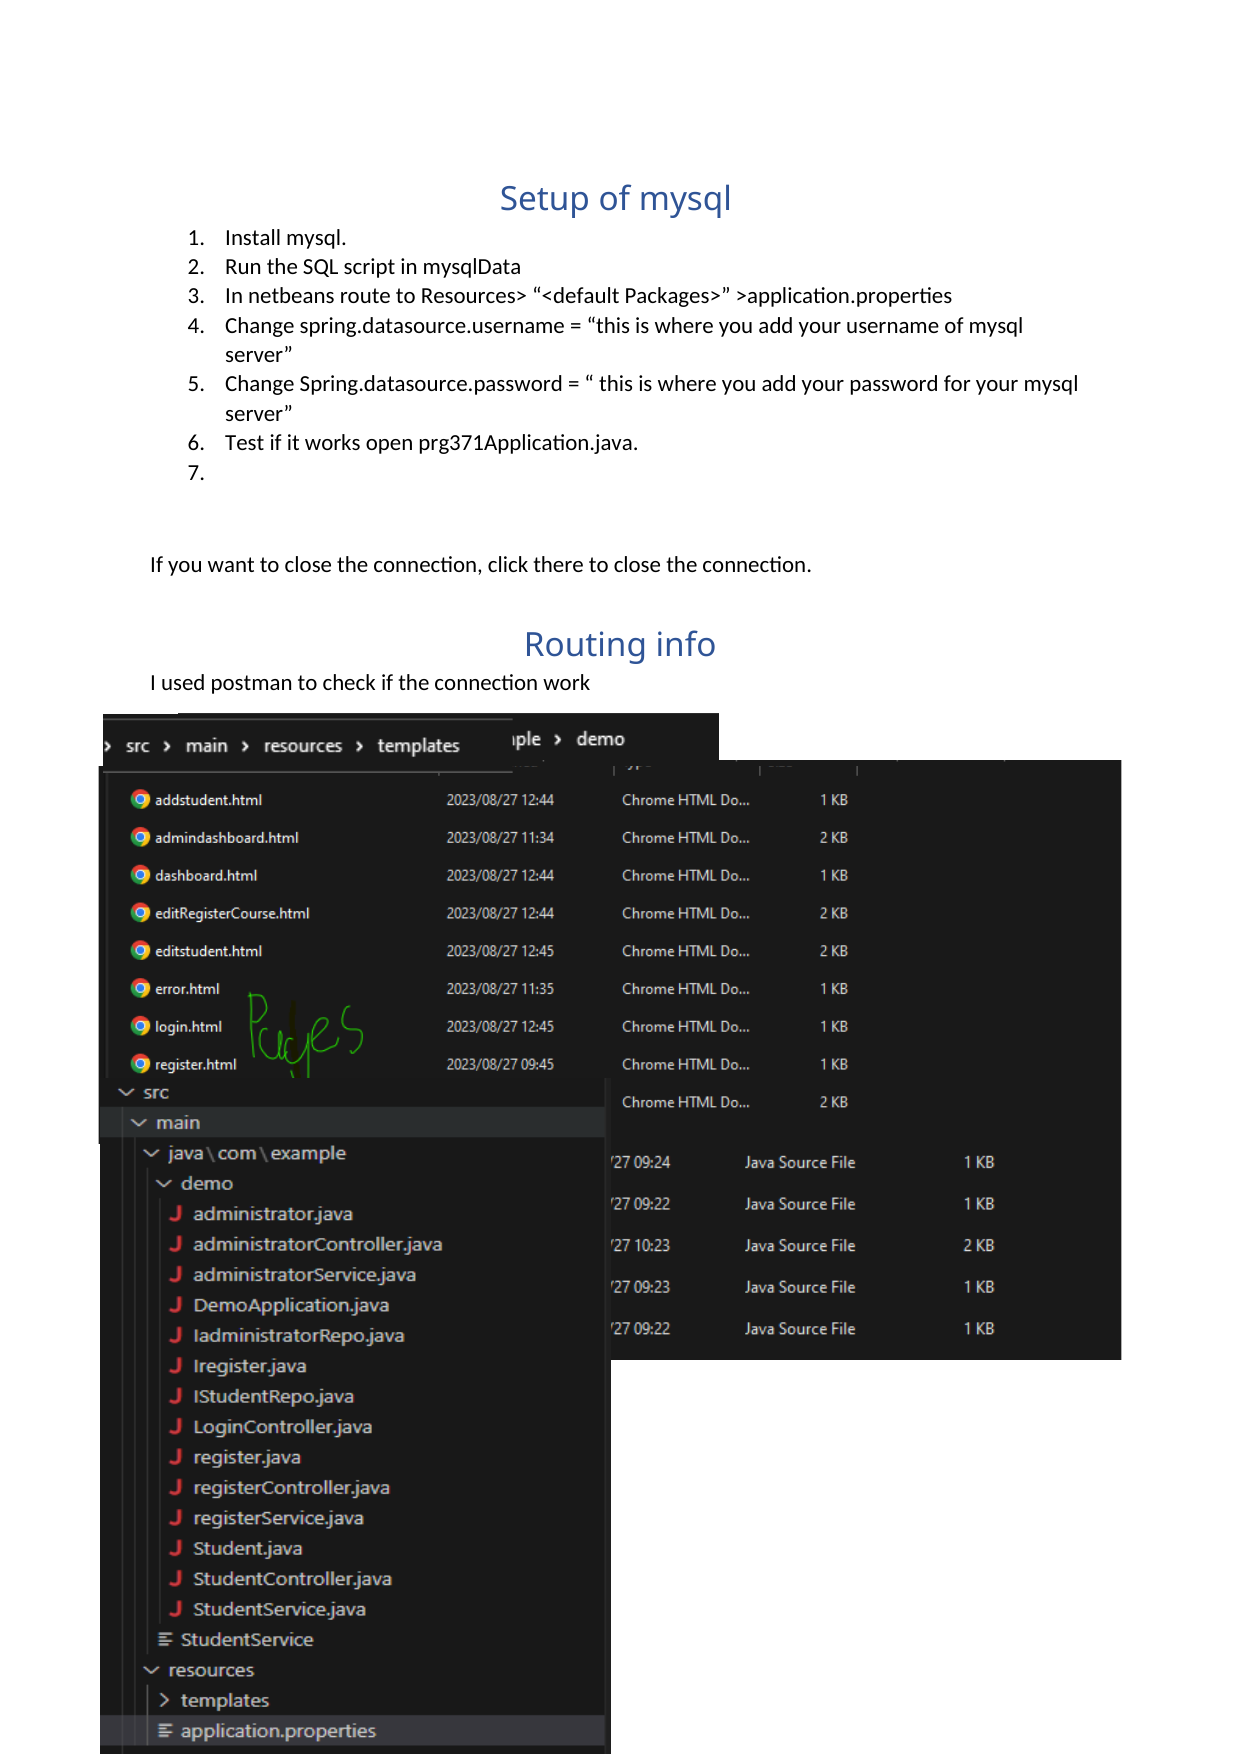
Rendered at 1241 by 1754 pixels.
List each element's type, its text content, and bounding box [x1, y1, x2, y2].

list Run the SQL script in mysqlData [187, 252, 1090, 280]
list Install mysql. [187, 223, 1090, 251]
subtitle Setup of mysql [150, 175, 1090, 220]
list Change Spring.datasource.password = “ this is where you add your password for your mysql server” [187, 369, 1090, 427]
list In netbeans route to Resources> “<default Packages>” >application.properties [187, 281, 1090, 309]
subtitle Routing info [150, 621, 1090, 666]
list Change spring.datasource.username = “this is where you add your username of mysql server” [187, 311, 1090, 368]
list Test if it works open prg371Application.java. [187, 428, 1090, 456]
text If you want to close the connection, click there to close the connection. [150, 550, 1090, 578]
text I used postman to check if the connection work [150, 668, 1090, 696]
